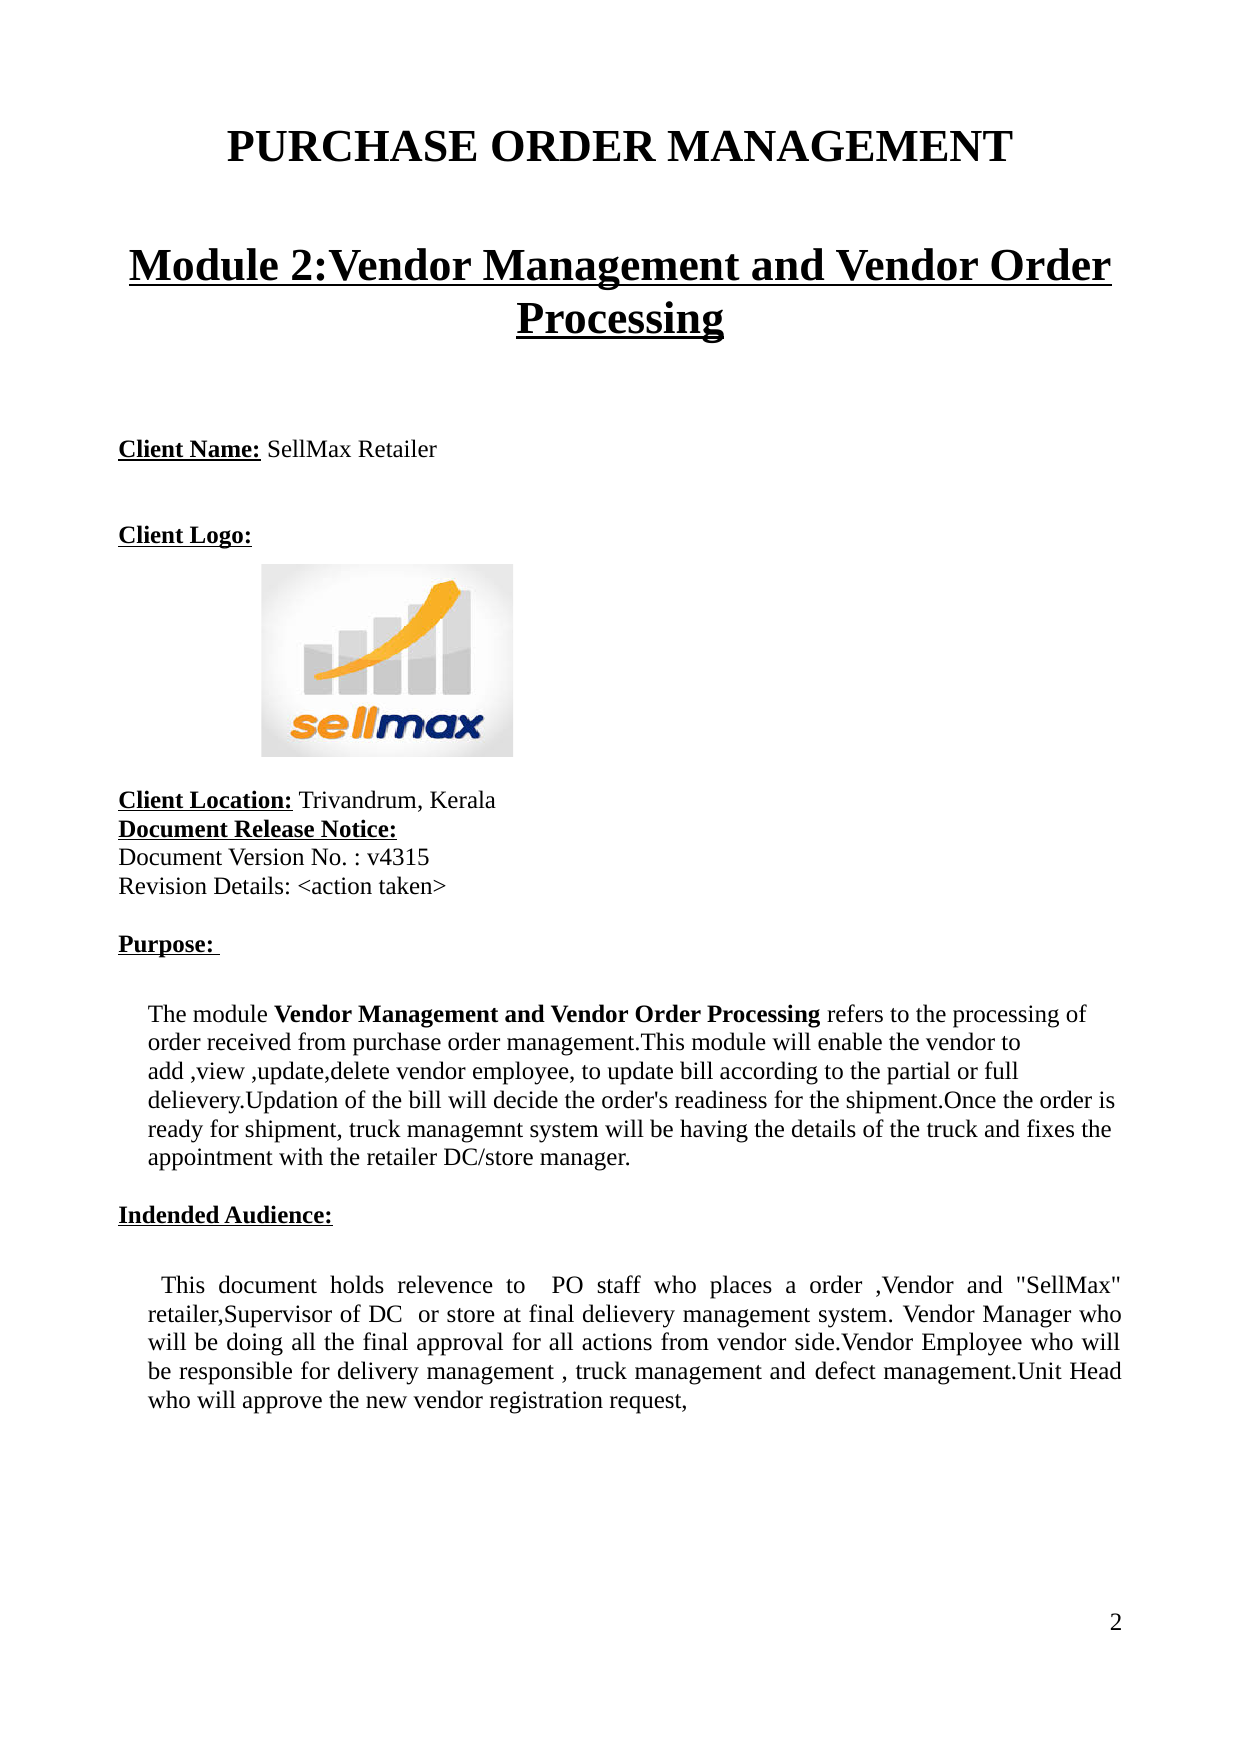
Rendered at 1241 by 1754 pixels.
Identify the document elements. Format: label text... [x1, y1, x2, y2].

text Purpose: [118, 929, 1122, 957]
text Client Name: SellMax Retailer [118, 434, 1122, 463]
text Client Location: Trivandrum, Kerala [118, 785, 1122, 814]
text The module Vendor Management and Vendor Order Processing refers to the processing of order received from purchase order management.This module will enable the vendor to add ,view ,update,delete vendor employee, to update bill according to the partial or full delievery.Updation of the bill will decide the order's readiness for the shipment.Once the order is ready for shipment, truck managemnt system will be having the details of the truck and fixes the appointment with the retailer DC/store manager. [148, 999, 1122, 1171]
text Module 2:Vendor Management and Vendor Order Processing [118, 238, 1122, 343]
picture [261, 564, 514, 757]
text This document holds relevence to PO staff who places a order ,Vendor and "SellMax" retailer,Supervisor of DC or store at final delievery management system. Vendor Manager who will be doing all the final approval for all actions from vendor side.Vendor Employee who will be responsible for delivery management , truck management and defect management.Unit Head who will approve the new vendor registration request, [148, 1270, 1122, 1414]
text Revision Details: <action taken> [118, 871, 1122, 900]
text PURCHASE ORDER MANAGEMENT [118, 118, 1122, 171]
text Client Logo: [118, 521, 1122, 549]
text Document Version No. : v4315 [118, 842, 1122, 871]
text Document Release Notice: [118, 814, 1122, 842]
text Indended Audience: [118, 1200, 1122, 1229]
